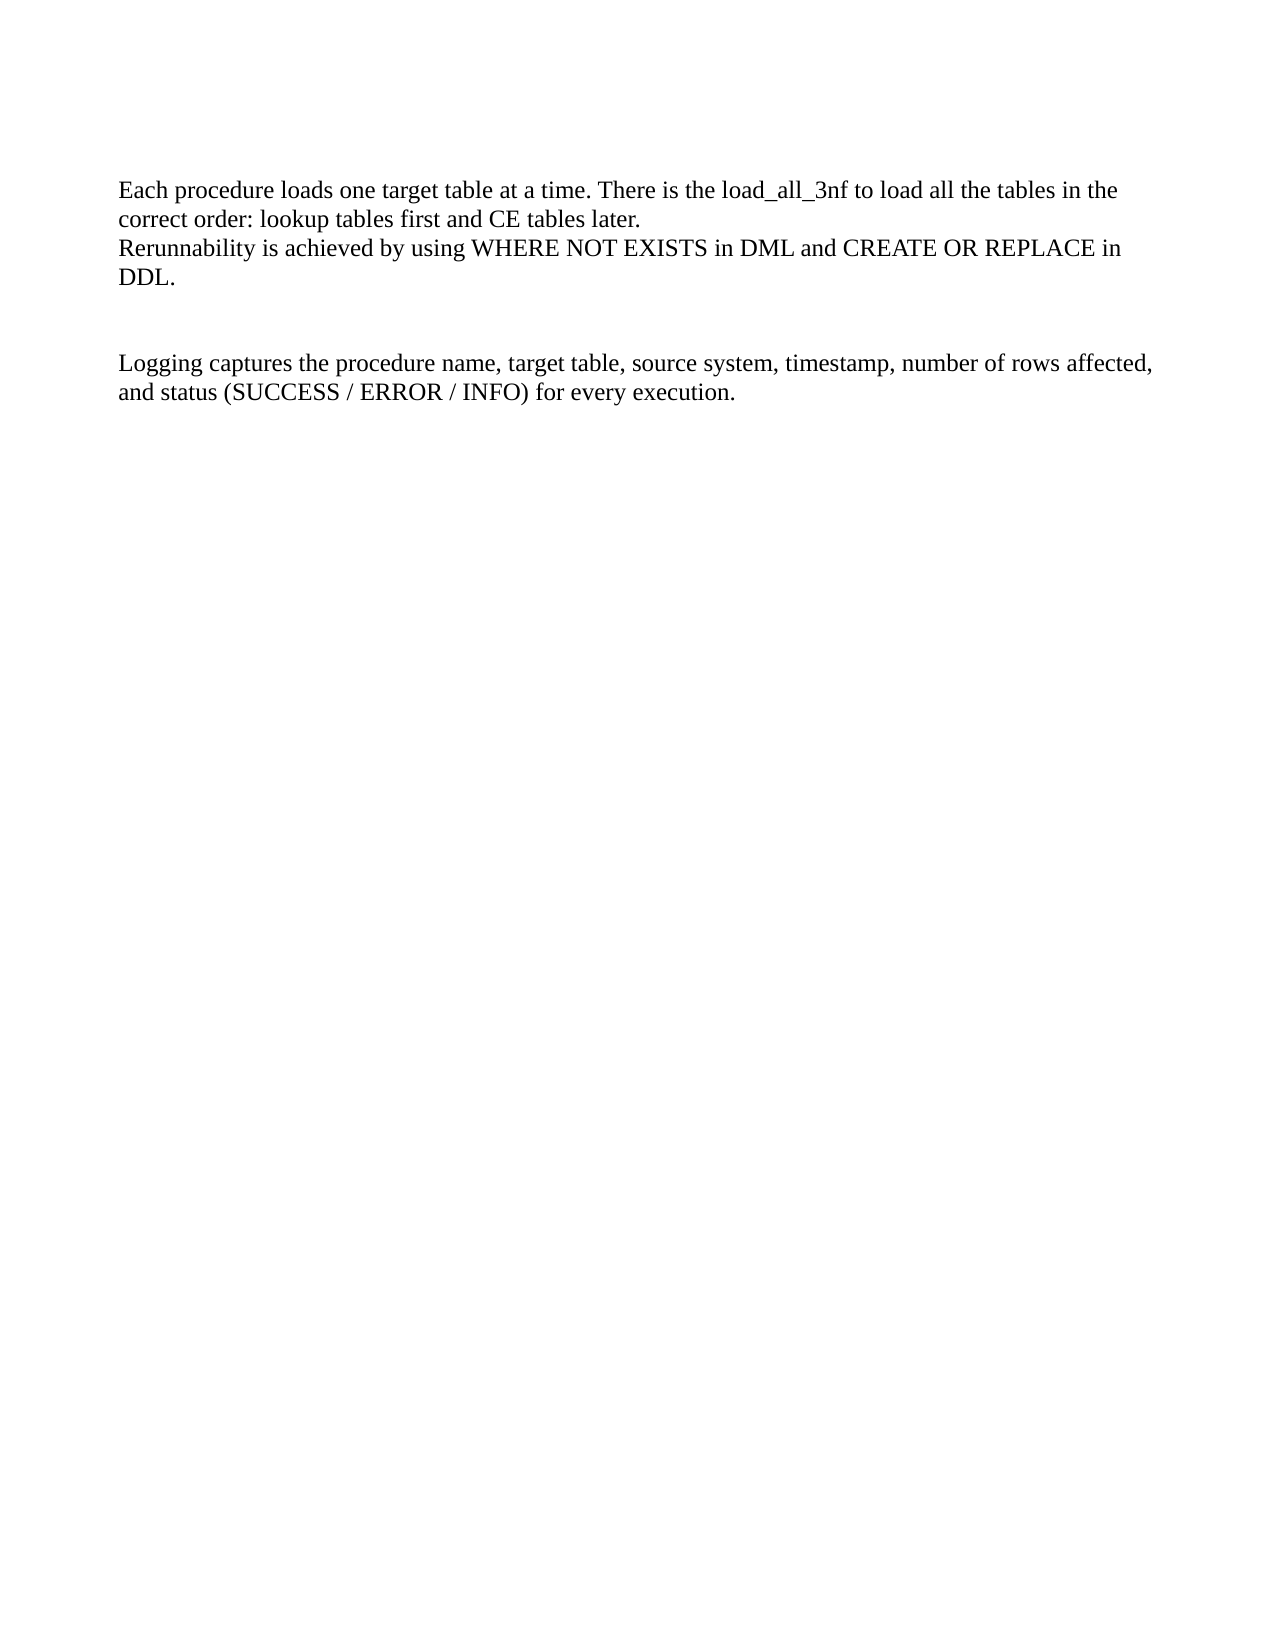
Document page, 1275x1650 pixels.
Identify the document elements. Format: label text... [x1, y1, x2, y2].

text Each procedure loads one target table at a time. There is the load_all_3nf to load all the tables in the correct order: lookup tables first and CE tables later. [118, 176, 1157, 233]
text Rerunnability is achieved by using WHERE NOT EXISTS in DML and CREATE OR REPLACE in DDL. [118, 233, 1157, 291]
text Logging captures the procedure name, target table, source system, timestamp, number of rows affected, and status (SUCCESS / ERROR / INFO) for every execution. [118, 348, 1157, 406]
